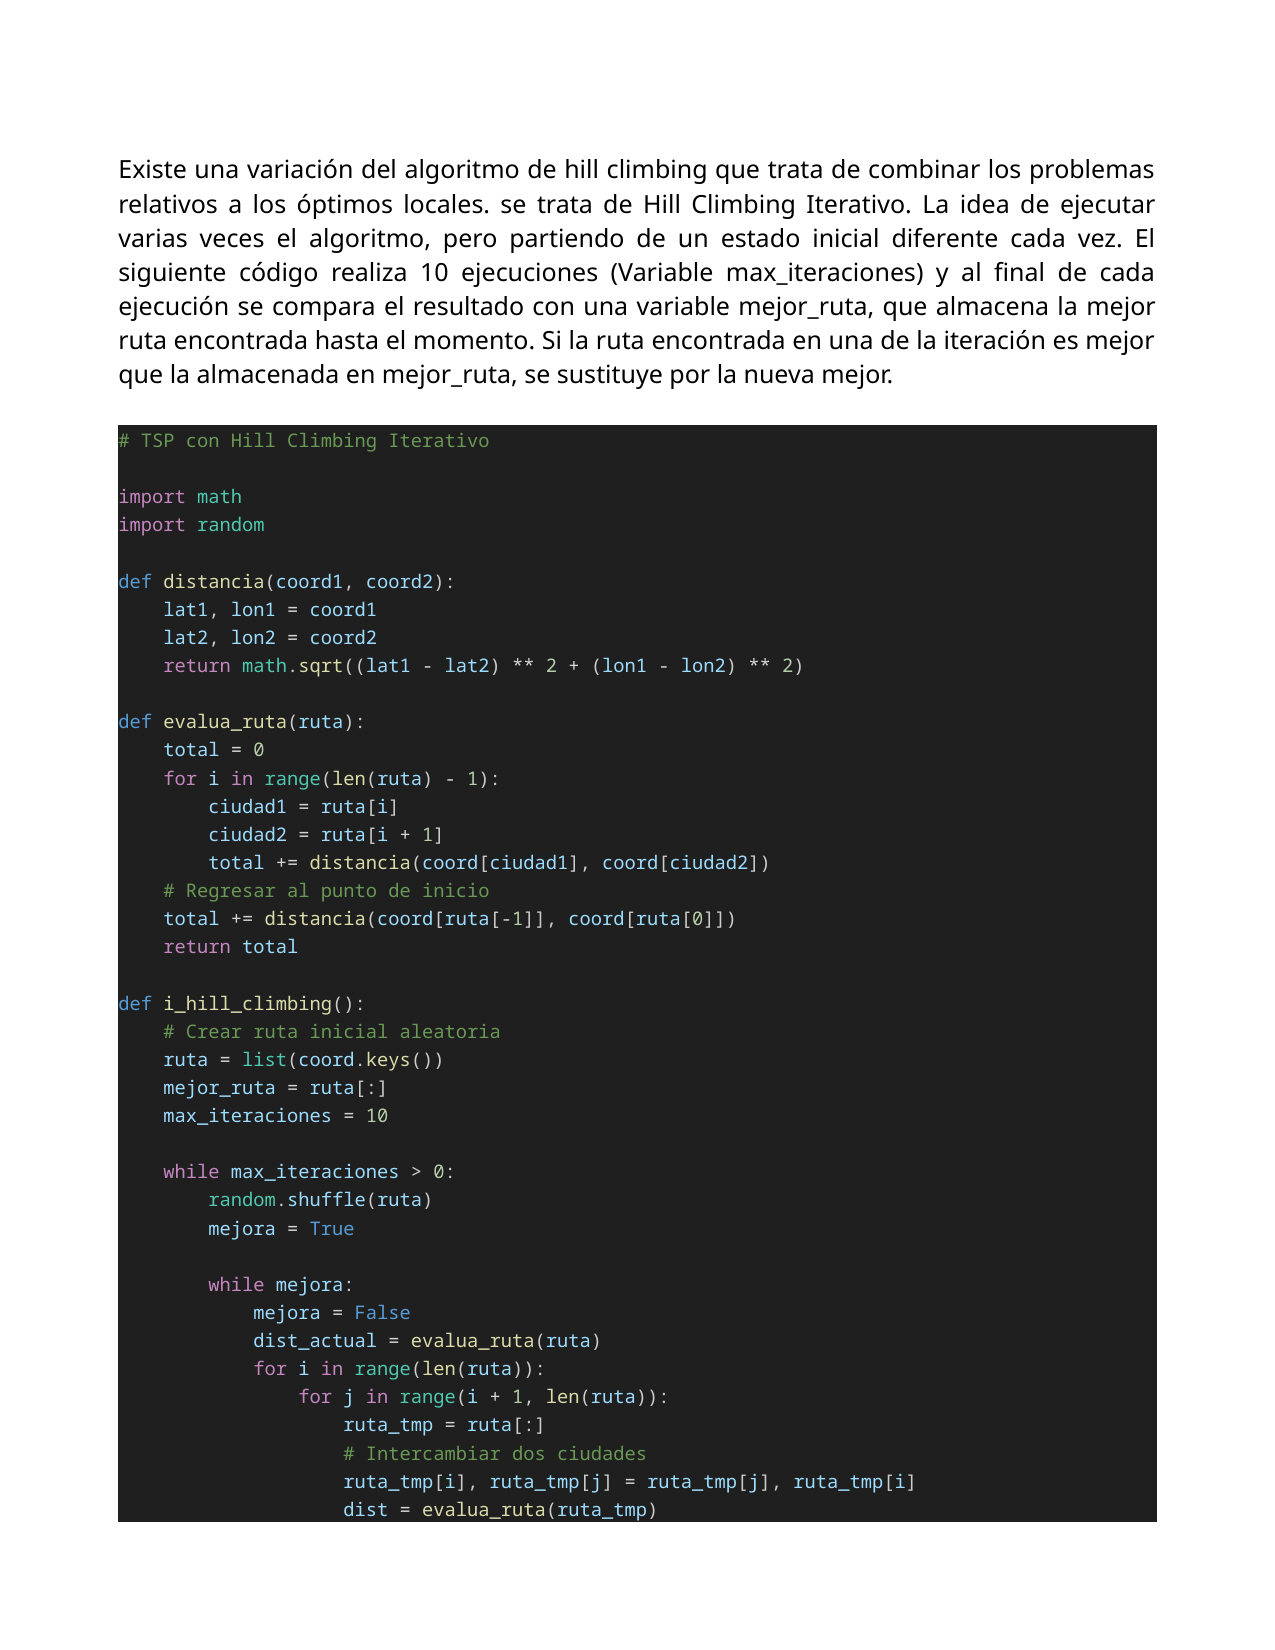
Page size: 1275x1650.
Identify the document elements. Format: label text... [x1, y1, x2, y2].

text total += distancia(coord[ruta[-1]], coord[ruta[0]]) [118, 903, 1157, 931]
text ciudad1 = ruta[i] [118, 790, 1157, 818]
text # TSP con Hill Climbing Iterativo [118, 425, 1157, 453]
text dist = evalua_ruta(ruta_tmp) [118, 1493, 1157, 1522]
text return total [118, 931, 1157, 959]
text def i_hill_climbing(): [118, 987, 1157, 1015]
text ciudad2 = ruta[i + 1] [118, 818, 1157, 847]
text lat1, lon1 = coord1 [118, 593, 1157, 622]
text for i in range(len(ruta) - 1): [118, 762, 1157, 790]
text import math [118, 481, 1157, 509]
text max_iteraciones = 10 [118, 1100, 1157, 1128]
text return math.sqrt((lat1 - lat2) ** 2 + (lon1 - lon2) ** 2) [118, 650, 1157, 678]
text total = 0 [118, 734, 1157, 762]
text random.shuffle(ruta) [118, 1184, 1157, 1212]
text def distancia(coord1, coord2): [118, 565, 1157, 593]
text dist_actual = evalua_ruta(ruta) [118, 1325, 1157, 1353]
text mejora = True [118, 1212, 1157, 1240]
text def evalua_ruta(ruta): [118, 706, 1157, 734]
text import random [118, 509, 1157, 537]
text total += distancia(coord[ciudad1], coord[ciudad2]) [118, 847, 1157, 875]
text Existe una variación del algoritmo de hill climbing que trata de combinar los problemas relativos a los óptimos locales. se trata de Hill Climbing Iterativo. La idea de ejecutar varias veces el algoritmo, pero partiendo de un estado inicial diferente cada vez. El siguiente código realiza 10 ejecuciones (Variable max_iteraciones) y al final de cada ejecución se compara el resultado con una variable mejor_ruta, que almacena la mejor ruta encontrada hasta el momento. Si la ruta encontrada en una de la iteración es mejor que la almacenada en mejor_ruta, se sustituye por la nueva mejor. [118, 152, 1157, 391]
text for j in range(i + 1, len(ruta)): [118, 1381, 1157, 1409]
text ruta_tmp[i], ruta_tmp[j] = ruta_tmp[j], ruta_tmp[i] [118, 1465, 1157, 1493]
text while max_iteraciones > 0: [118, 1156, 1157, 1184]
text mejora = False [118, 1297, 1157, 1325]
text # Intercambiar dos ciudades [118, 1437, 1157, 1465]
text # Regresar al punto de inicio [118, 875, 1157, 903]
text while mejora: [118, 1268, 1157, 1297]
text mejor_ruta = ruta[:] [118, 1072, 1157, 1100]
text for i in range(len(ruta)): [118, 1353, 1157, 1381]
text ruta = list(coord.keys()) [118, 1043, 1157, 1072]
text ruta_tmp = ruta[:] [118, 1409, 1157, 1437]
text lat2, lon2 = coord2 [118, 622, 1157, 650]
text # Crear ruta inicial aleatoria [118, 1015, 1157, 1043]
